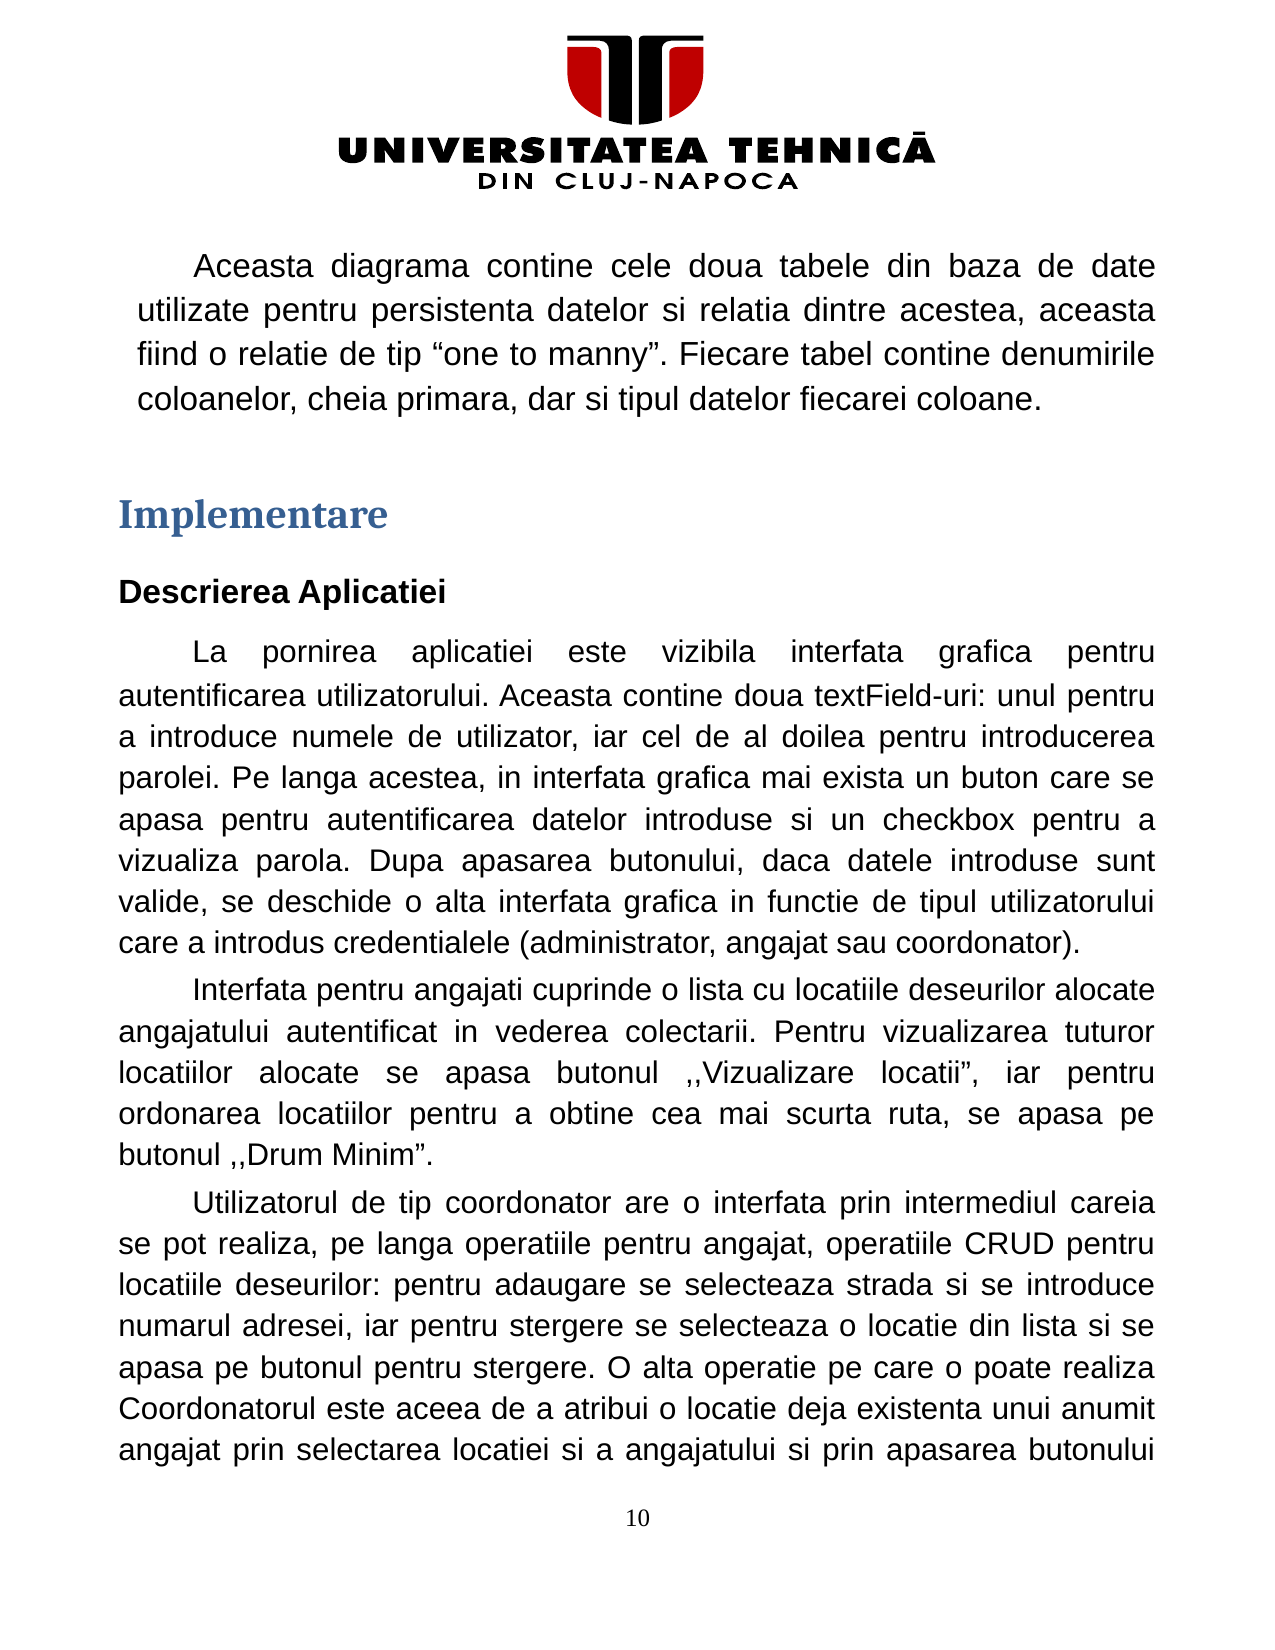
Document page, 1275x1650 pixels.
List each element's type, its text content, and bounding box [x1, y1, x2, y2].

text Aceasta diagrama contine cele doua tabele din baza de date utilizate pentru persistenta datelor si relatia dintre acestea, aceasta fiind o relatie de tip “one to manny”. Fiecare tabel contine denumirile coloanelor, cheia primara, dar si tipul datelor fiecarei coloane. [137, 246, 1157, 417]
text Utilizatorul de tip coordonator are o interfata prin intermediul careia se pot realiza, pe langa operatiile pentru angajat, operatiile CRUD pentru locatiile deseurilor: pentru adaugare se selecteaza strada si se introduce numarul adresei, iar pentru stergere se selecteaza o locatie din lista si se apasa pe butonul pentru stergere. O alta operatie pe care o poate realiza Coordonatorul este aceea de a atribui o locatie deja existenta unui anumit angajat prin selectarea locatiei si a angajatului si prin apasarea butonului [118, 1184, 1157, 1467]
text La pornirea aplicatiei este vizibila interfata grafica pentru autentificarea utilizatorului. Aceasta contine doua textField-uri: unul pentru a introduce numele de utilizator, iar cel de al doilea pentru introducerea parolei. Pe langa acestea, in interfata grafica mai exista un buton care se apasa pentru autentificarea datelor introduse si un checkbox pentru a vizualiza parola. Dupa apasarea butonului, daca datele introduse sunt valide, se deschide o alta interfata grafica in functie de tipul utilizatorului care a introdus credentialele (administrator, angajat sau coordonator). [118, 623, 1157, 960]
subtitle Descrierea Aplicatiei [118, 572, 1157, 611]
text Interfata pentru angajati cuprinde o lista cu locatiile deseurilor alocate angajatului autentificat in vederea colectarii. Pentru vizualizarea tuturor locatiilor alocate se apasa butonul ,,Vizualizare locatii”, iar pentru ordonarea locatiilor pentru a obtine cea mai scurta ruta, se apasa pe butonul ,,Drum Minim”. [118, 971, 1157, 1172]
subtitle Implementare [118, 491, 1157, 538]
